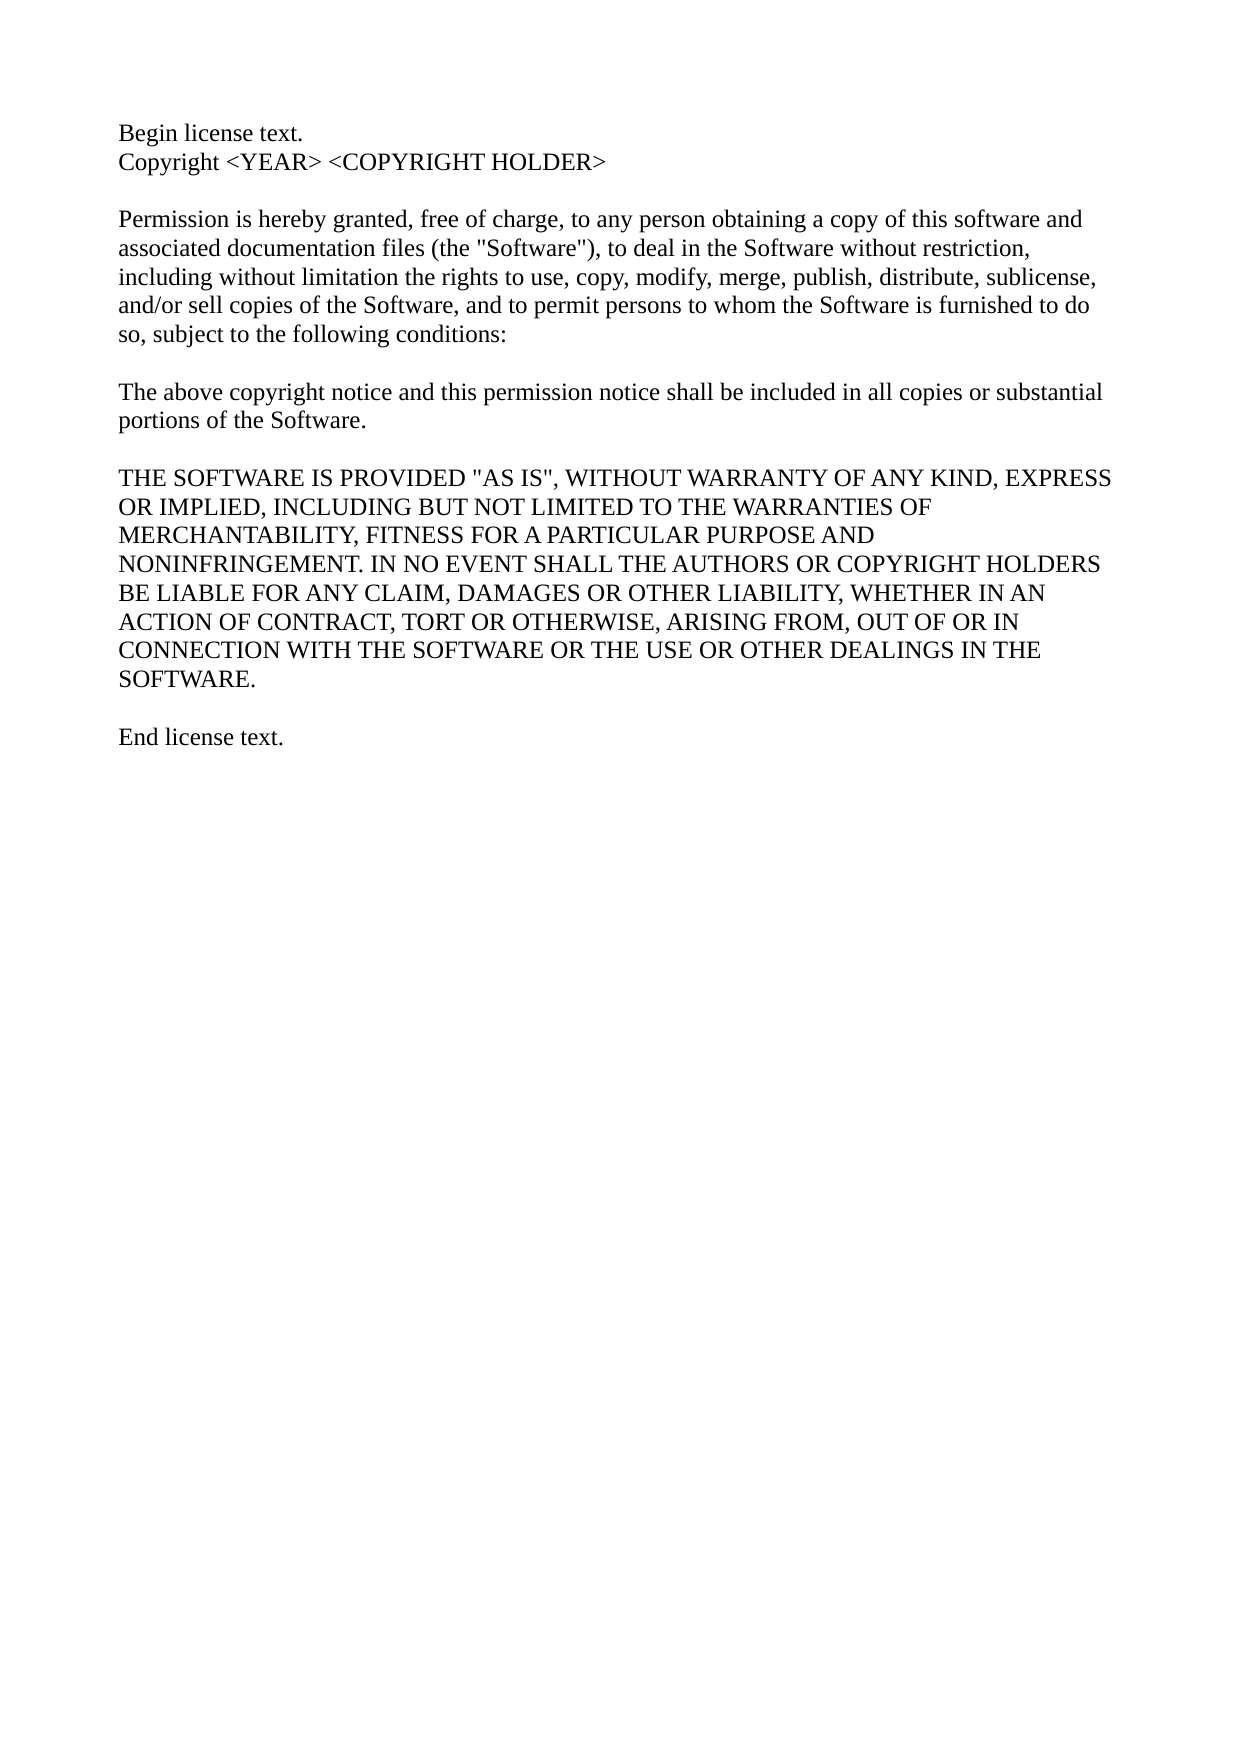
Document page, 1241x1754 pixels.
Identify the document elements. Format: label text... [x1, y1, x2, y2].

text Permission is hereby granted, free of charge, to any person obtaining a copy of this software and associated documentation files (the "Software"), to deal in the Software without restriction, including without limitation the rights to use, copy, modify, merge, publish, distribute, sublicense, and/or sell copies of the Software, and to permit persons to whom the Software is furnished to do so, subject to the following conditions: [118, 204, 1122, 348]
text Copyright <YEAR> <COPYRIGHT HOLDER> [118, 147, 1122, 176]
text THE SOFTWARE IS PROVIDED "AS IS", WITHOUT WARRANTY OF ANY KIND, EXPRESS OR IMPLIED, INCLUDING BUT NOT LIMITED TO THE WARRANTIES OF MERCHANTABILITY, FITNESS FOR A PARTICULAR PURPOSE AND NONINFRINGEMENT. IN NO EVENT SHALL THE AUTHORS OR COPYRIGHT HOLDERS BE LIABLE FOR ANY CLAIM, DAMAGES OR OTHER LIABILITY, WHETHER IN AN ACTION OF CONTRACT, TORT OR OTHERWISE, ARISING FROM, OUT OF OR IN CONNECTION WITH THE SOFTWARE OR THE USE OR OTHER DEALINGS IN THE SOFTWARE. [118, 463, 1122, 693]
text End license text. [118, 722, 1122, 751]
text The above copyright notice and this permission notice shall be included in all copies or substantial portions of the Software. [118, 377, 1122, 434]
text Begin license text. [118, 118, 1122, 147]
